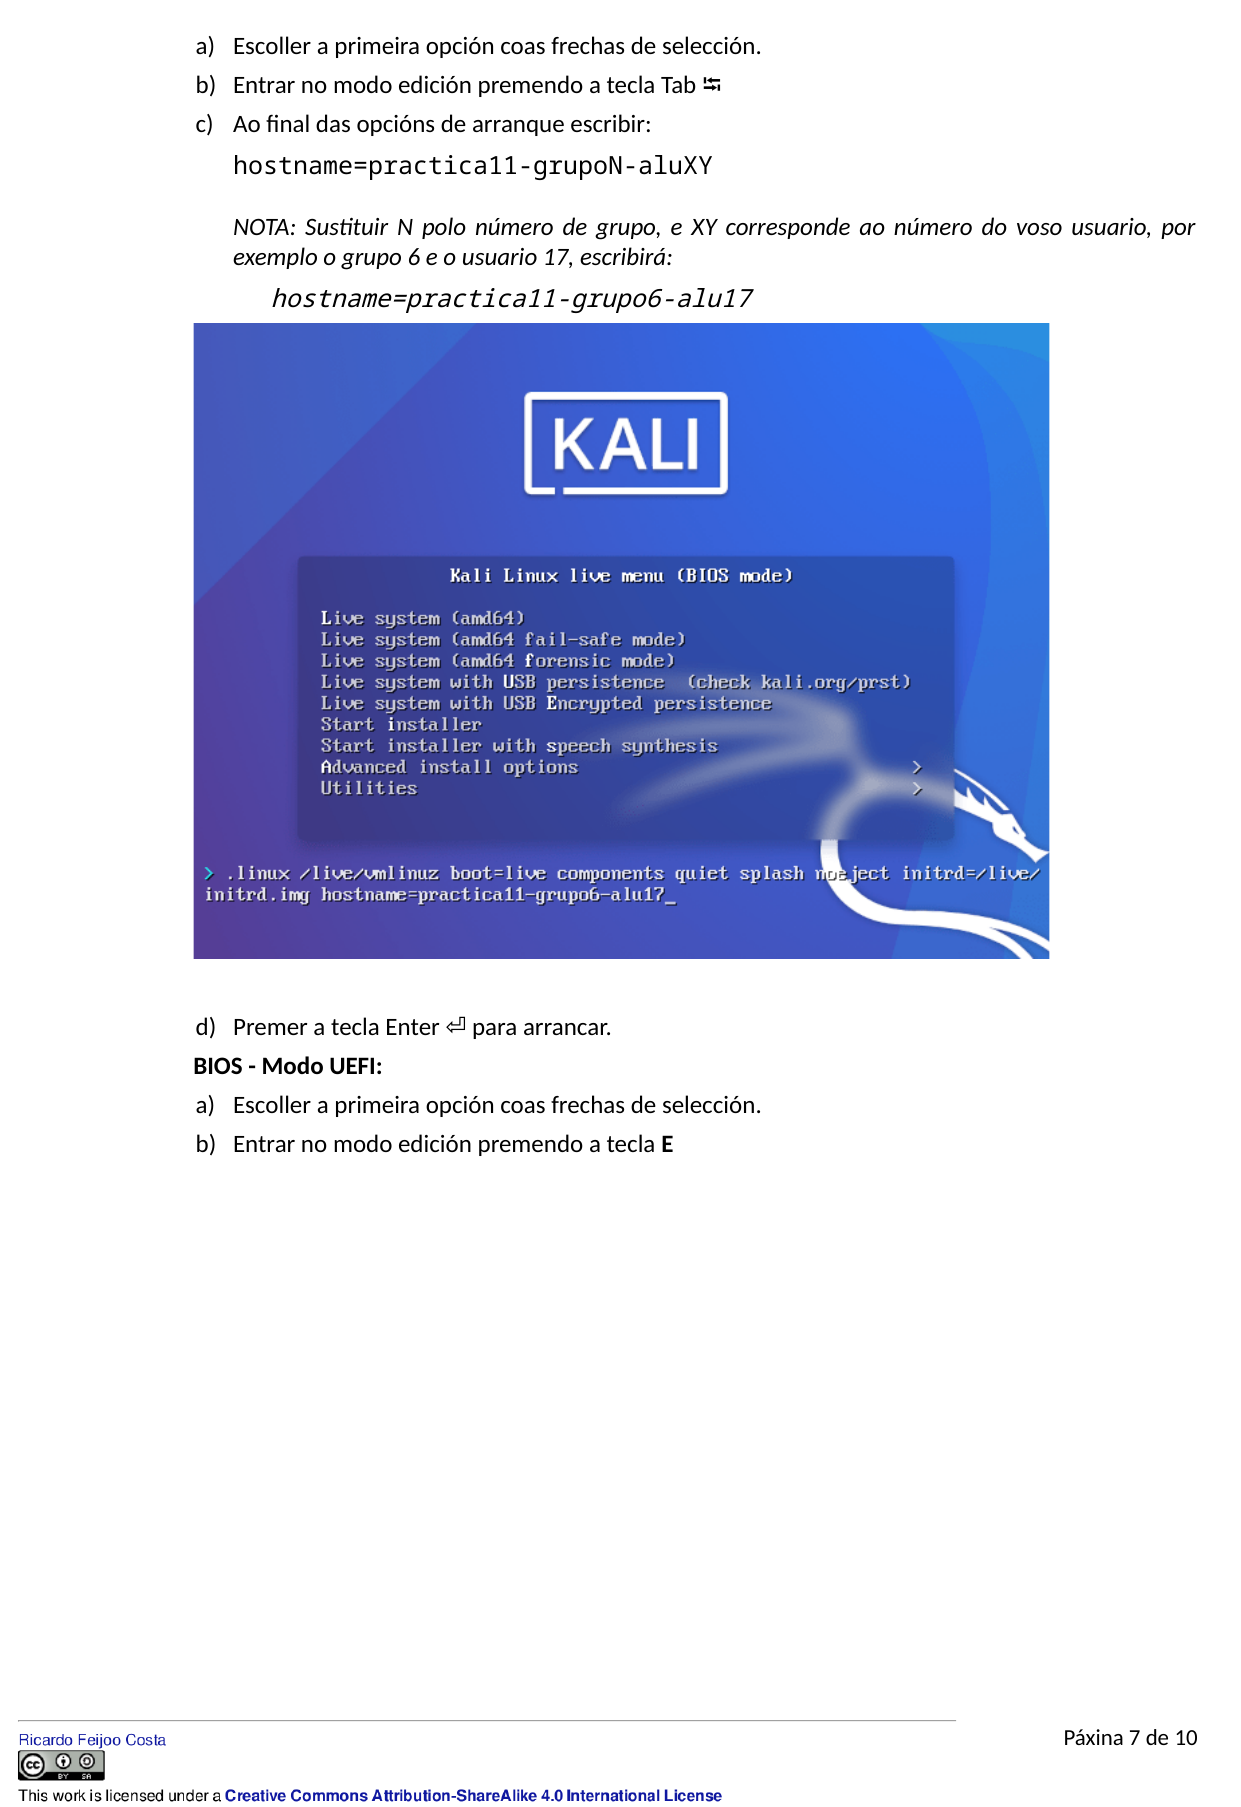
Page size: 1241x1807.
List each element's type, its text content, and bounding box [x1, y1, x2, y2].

list Escoller a primeira opción coas frechas de selección. [195, 30, 1197, 60]
list Ao final das opcións de arranque escribir: [195, 108, 1197, 139]
list Premer a tecla Enter ⏎ para arrancar. [195, 1011, 1197, 1041]
picture [8, 1715, 957, 1806]
list hostname=practica11-grupoN-aluXY [195, 148, 1197, 182]
list Entrar no modo edición premendo a tecla Tab ⭾ [195, 69, 1197, 100]
list hostname=practica11-grupo6-alu17 [233, 280, 1197, 314]
list Escoller a primeira opción coas frechas de selección. [195, 1089, 1197, 1120]
picture [193, 323, 1050, 959]
list Entrar no modo edición premendo a tecla E [195, 1128, 1197, 1159]
list BIOS - Modo UEFI: [158, 1050, 1197, 1080]
list NOTA: Sustituir N polo número de grupo, e XY corresponde ao número do voso usuario, por exemplo o grupo 6 e o usuario 17, escribirá: [195, 211, 1197, 272]
